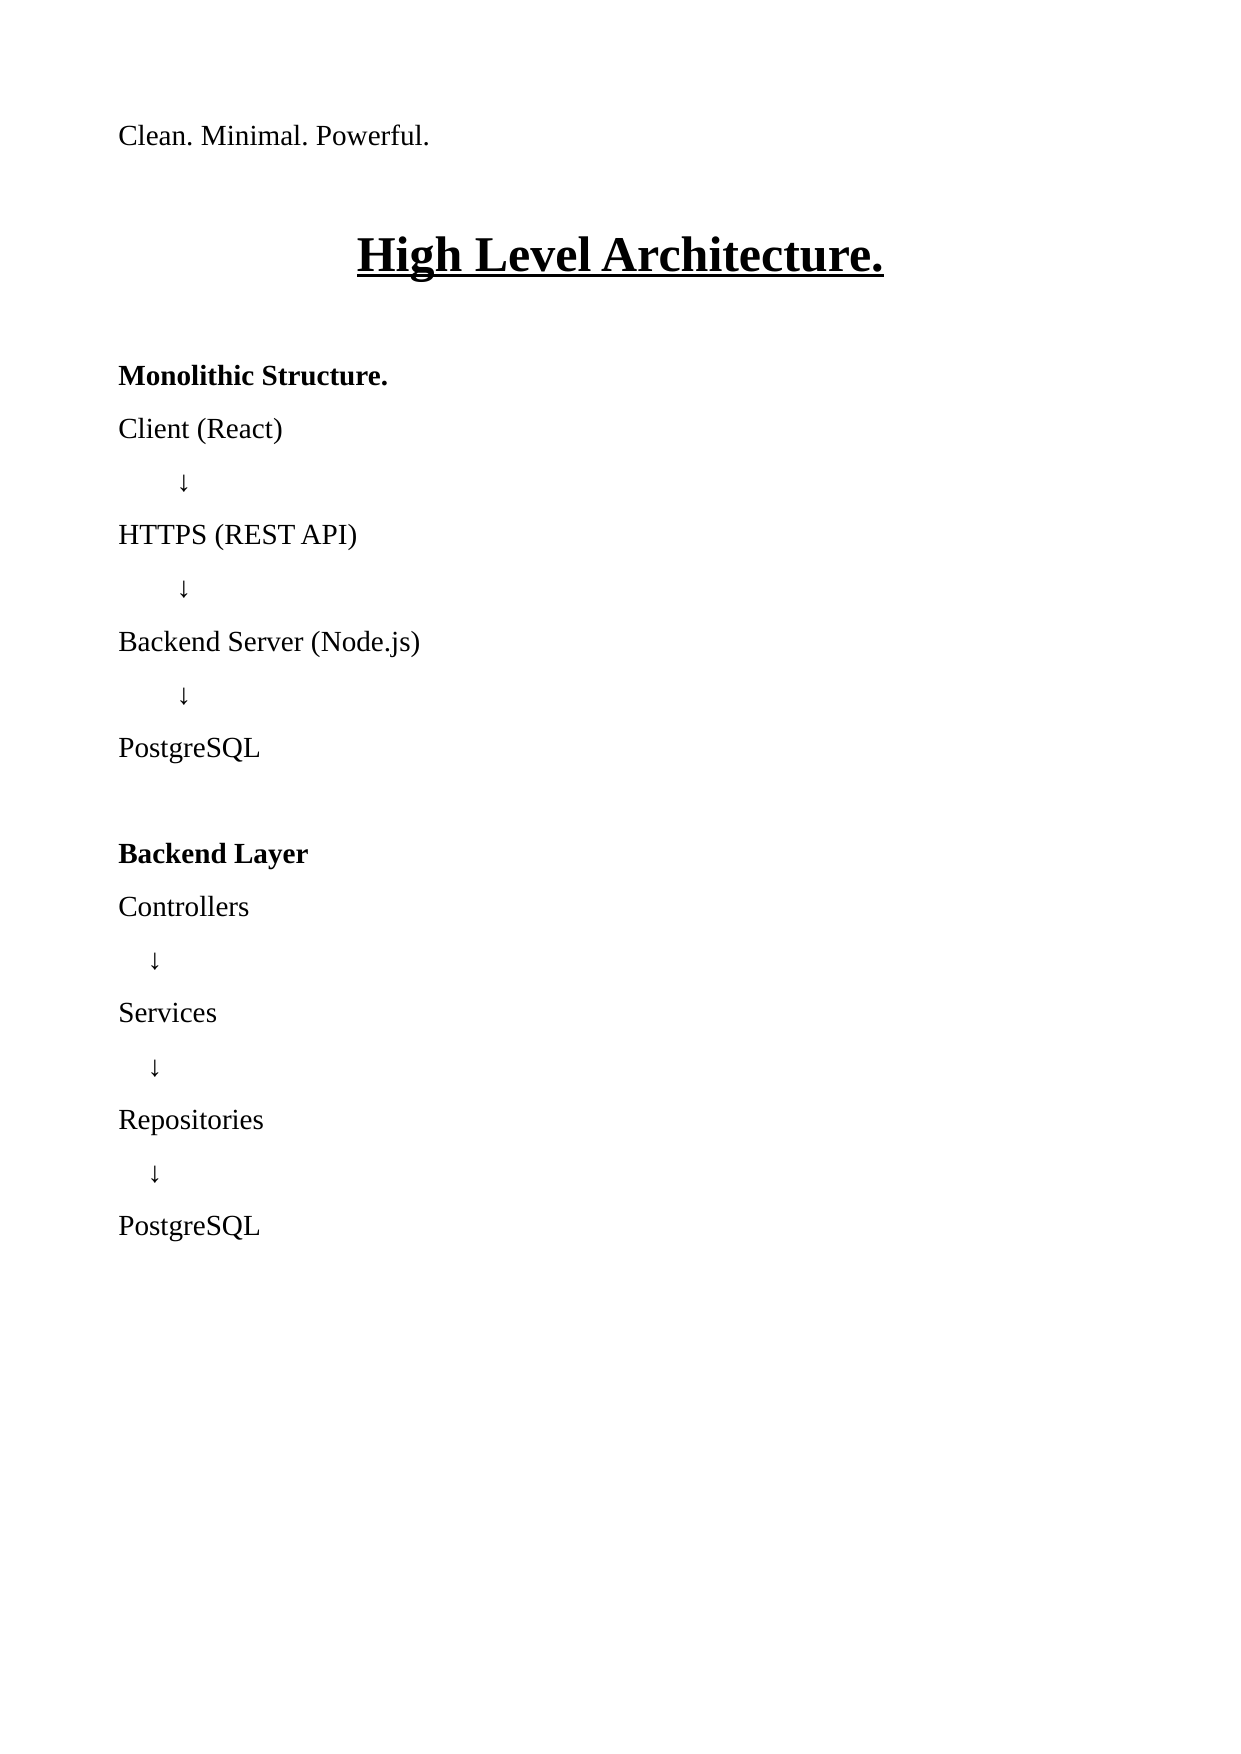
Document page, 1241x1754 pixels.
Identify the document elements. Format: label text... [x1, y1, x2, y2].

text ↓ [118, 677, 1122, 710]
text Clean. Minimal. Powerful. [118, 118, 1122, 152]
text Backend Layer [118, 836, 1122, 870]
text PostgreSQL [118, 730, 1122, 763]
text ↓ [118, 571, 1122, 604]
text HTTPS (REST API) [118, 517, 1122, 551]
text Services [118, 996, 1122, 1029]
text Client (React) [118, 411, 1122, 445]
text Controllers [118, 889, 1122, 923]
text ↓ [118, 464, 1122, 498]
text ↓ [118, 942, 1122, 976]
text Repositories [118, 1102, 1122, 1135]
text ↓ [118, 1049, 1122, 1082]
text ↓ [118, 1155, 1122, 1188]
text High Level Architecture. [118, 224, 1122, 282]
text Backend Server (Node.js) [118, 624, 1122, 657]
text PostgreSQL [118, 1208, 1122, 1242]
text Monolithic Structure. [118, 358, 1122, 392]
